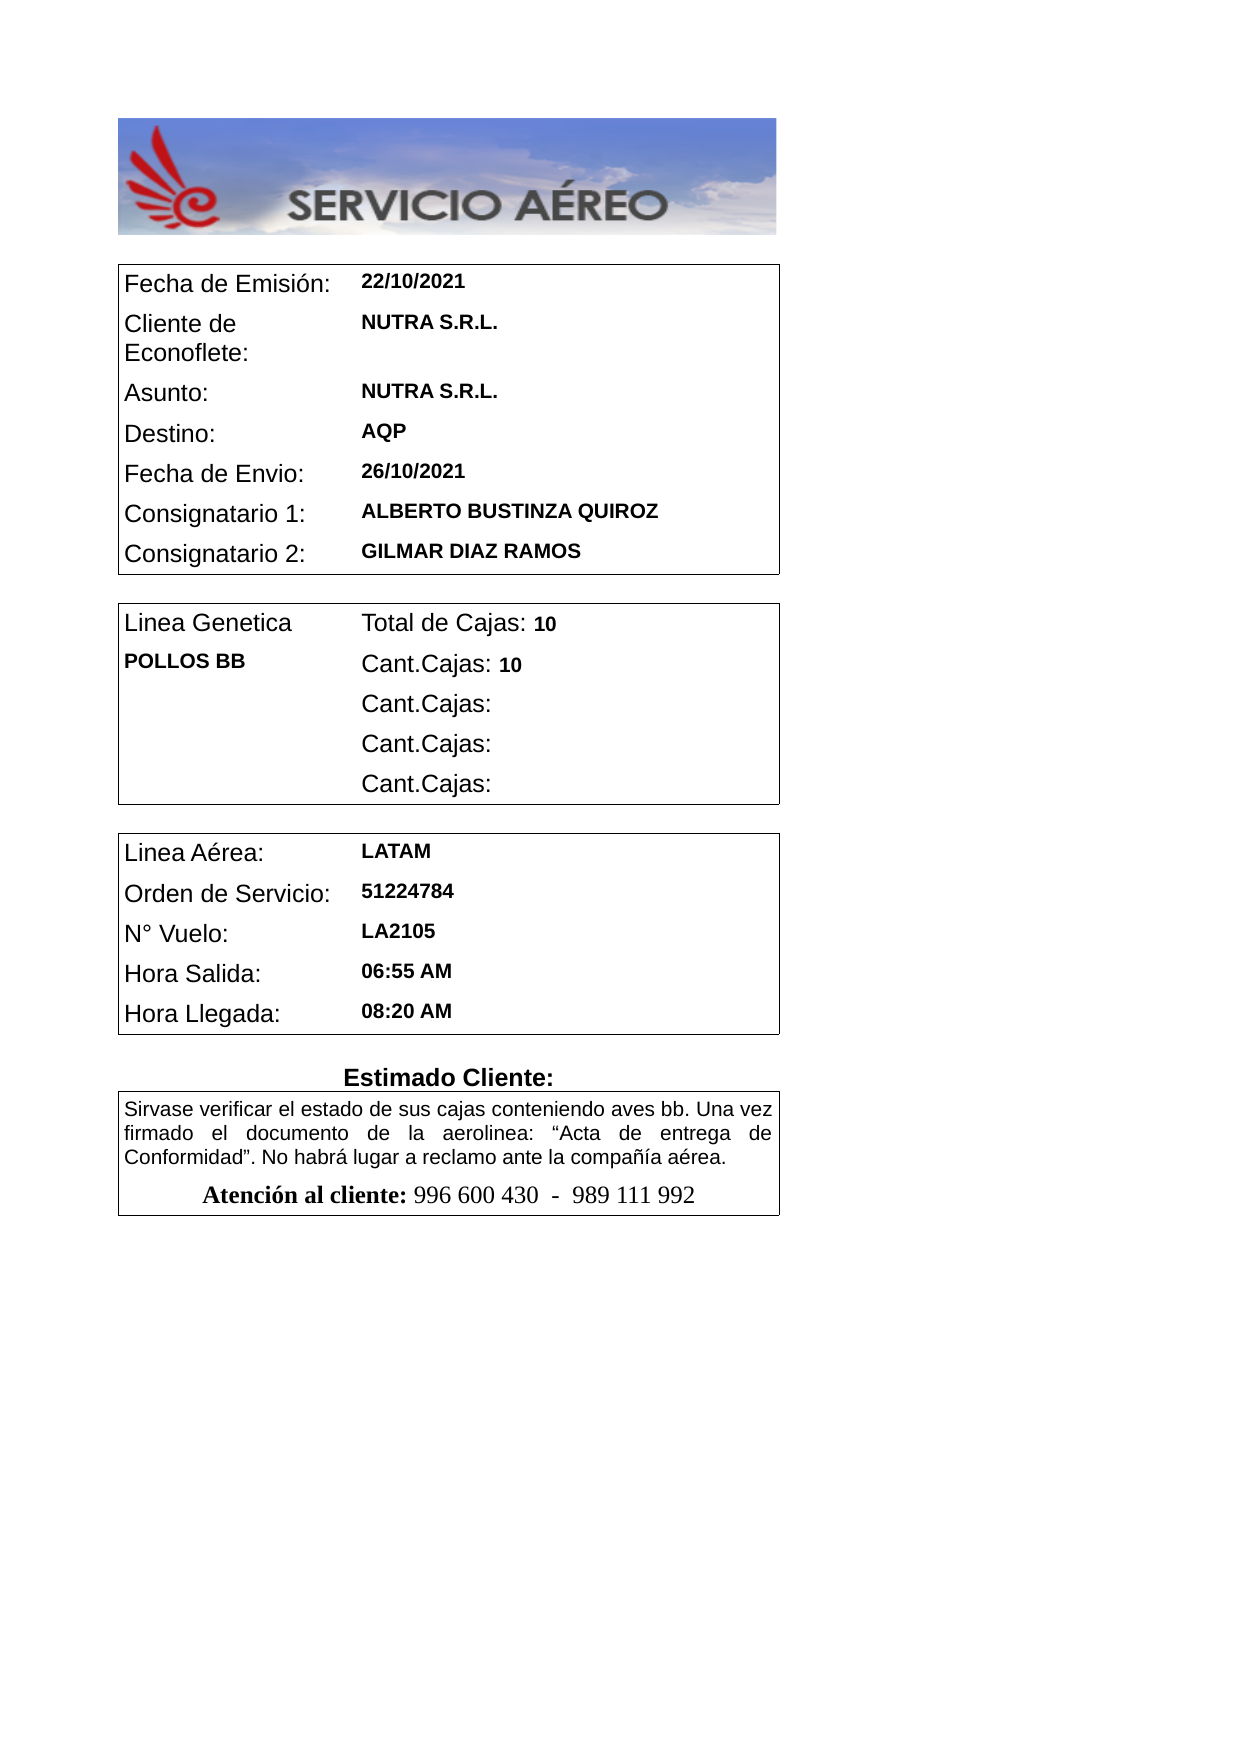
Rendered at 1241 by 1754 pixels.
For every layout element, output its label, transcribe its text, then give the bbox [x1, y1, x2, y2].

table_cell NUTRA S.R.L. [356, 373, 779, 413]
table_cell [119, 723, 356, 763]
table_cell LA2105 [356, 913, 779, 953]
table_cell [118, 575, 356, 603]
table_cell [356, 805, 779, 833]
table_cell Cant.Cajas: [356, 764, 779, 804]
table_cell Cant.Cajas: [356, 723, 779, 763]
table_cell [119, 764, 356, 804]
table_cell Cant.Cajas: [356, 683, 779, 723]
table_cell AQP [356, 413, 779, 453]
table_cell Hora Llegada: [119, 994, 356, 1034]
table_cell [118, 805, 356, 833]
table_cell Asunto: [119, 373, 356, 413]
table_cell [119, 683, 356, 723]
table_header 22/10/2021 [356, 265, 779, 304]
table_cell 26/10/2021 [356, 453, 779, 493]
table_cell Hora Salida: [119, 953, 356, 993]
table_cell Estimado Cliente: [118, 1035, 779, 1091]
table_cell Linea Aérea: [119, 834, 356, 873]
table_cell Fecha de Envio: [119, 453, 356, 493]
table_cell Sirvase verificar el estado de sus cajas conteniendo aves bb. Una vez firmado el documento de la aerolinea: “Acta de entrega de Conformidad”. No habrá lugar a reclamo ante la compañía aérea. [119, 1092, 779, 1175]
table_cell Orden de Servicio: [119, 873, 356, 913]
table_cell Destino: [119, 413, 356, 453]
table_cell Atención al cliente: 996 600 430 - 989 111 992 [119, 1175, 779, 1215]
table_cell 08:20 AM [356, 994, 779, 1034]
table_cell NUTRA S.R.L. [356, 304, 779, 373]
table_header Fecha de Emisión: [119, 265, 356, 304]
table_cell Consignatario 2: [119, 534, 356, 574]
table_cell GILMAR DIAZ RAMOS [356, 534, 779, 574]
table_cell N° Vuelo: [119, 913, 356, 953]
picture [118, 118, 777, 235]
table_cell Total de Cajas: 10 [356, 604, 779, 643]
table_cell Cant.Cajas: 10 [356, 643, 779, 683]
table_cell 51224784 [356, 873, 779, 913]
table_cell 06:55 AM [356, 953, 779, 993]
table_cell POLLOS BB [119, 643, 356, 683]
table_cell Linea Genetica [119, 604, 356, 643]
table_cell Consignatario 1: [119, 493, 356, 533]
table_cell [356, 575, 779, 603]
table_cell LATAM [356, 834, 779, 873]
table_cell Cliente de Econoflete: [119, 304, 356, 373]
table_cell ALBERTO BUSTINZA QUIROZ [356, 493, 779, 533]
